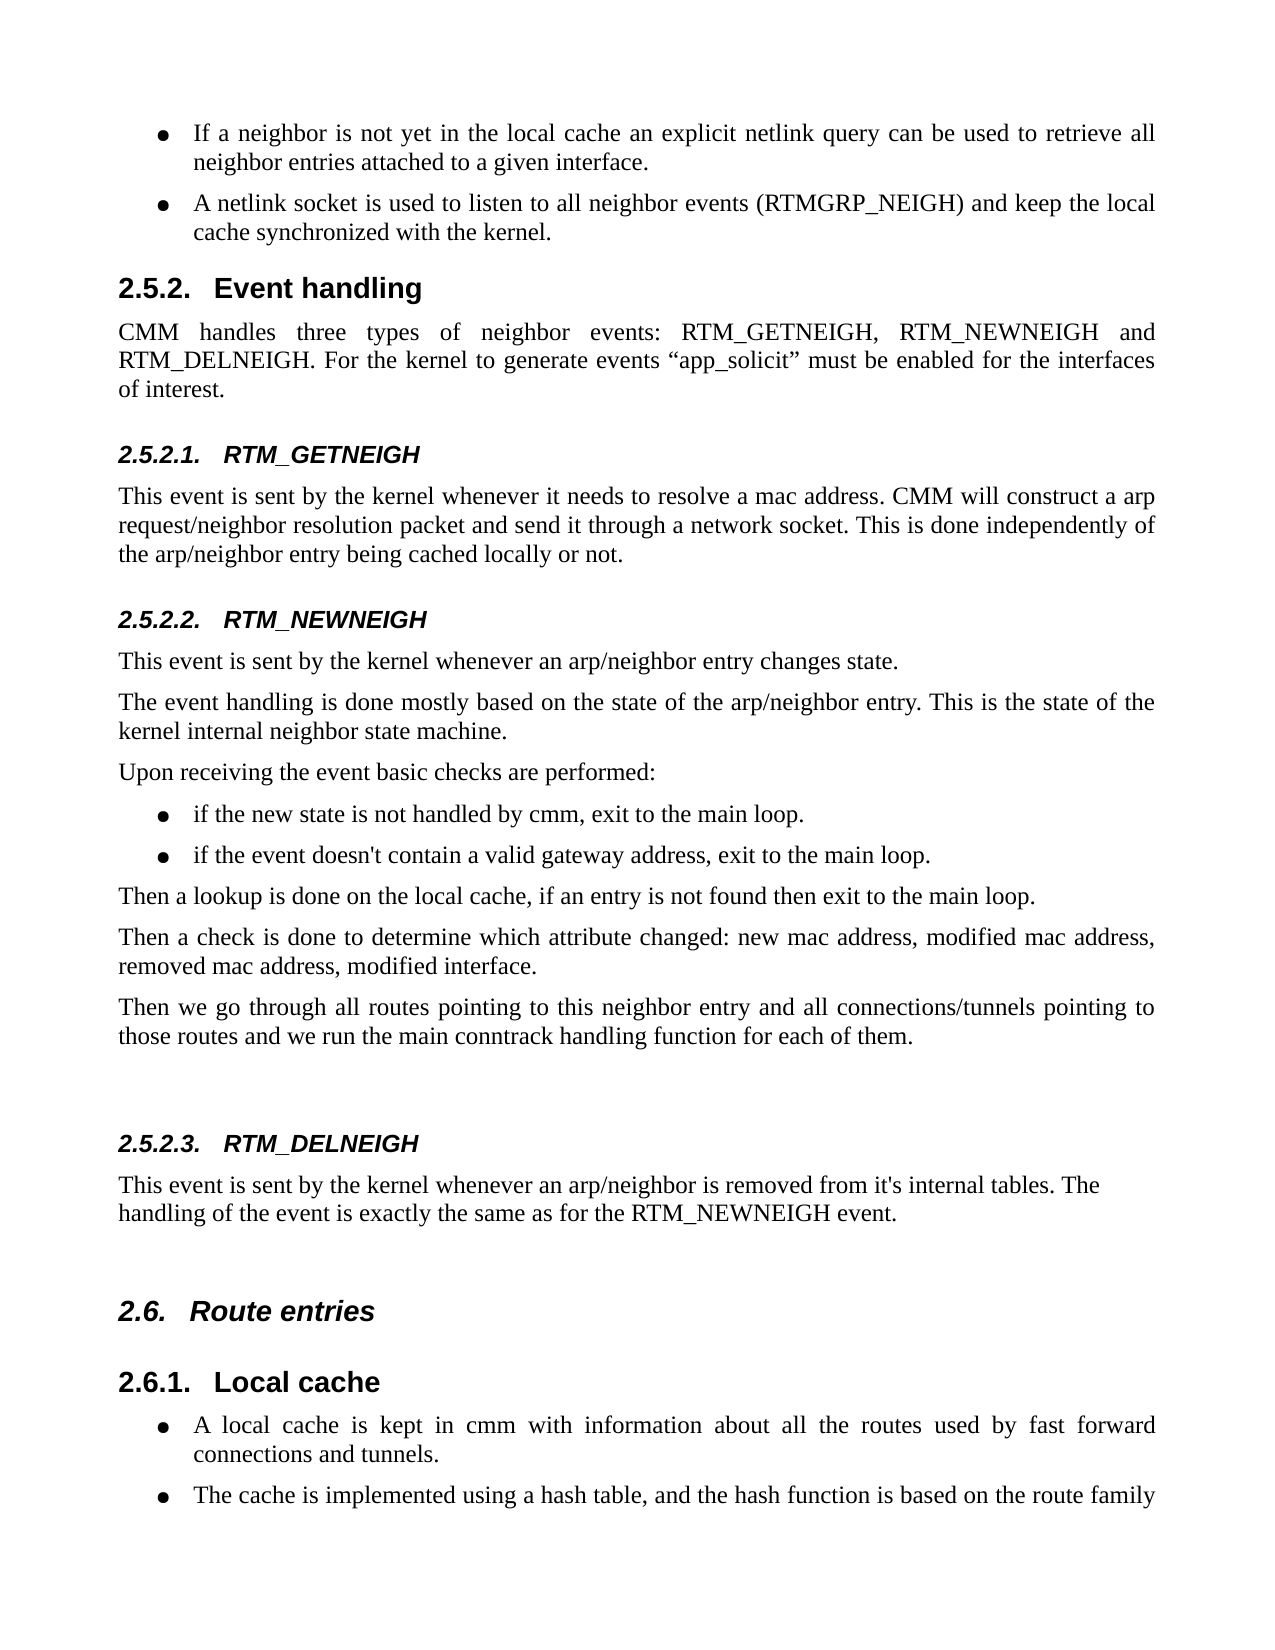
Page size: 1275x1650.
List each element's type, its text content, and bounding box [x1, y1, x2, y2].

list The cache is implemented using a hash table, and the hash function is based on the route family [156, 1481, 1157, 1509]
subtitle RTM_DELNEIGH [118, 1129, 1157, 1157]
list if the new state is not handled by cmm, exit to the main loop. [156, 799, 1157, 827]
text This event is sent by the kernel whenever an arp/neighbor entry changes state. [118, 646, 1157, 675]
list A local cache is kept in cmm with information about all the routes used by fast forward connections and tunnels. [156, 1411, 1157, 1468]
text This event is sent by the kernel whenever it needs to resolve a mac address. CMM will construct a arp request/neighbor resolution packet and send it through a network socket. This is done independently of the arp/neighbor entry being cached locally or not. [118, 481, 1157, 568]
subtitle Local cache [118, 1364, 1157, 1398]
text Upon receiving the event basic checks are performed: [118, 757, 1157, 786]
text CMM handles three types of neighbor events: RTM_GETNEIGH, RTM_NEWNEIGH and RTM_DELNEIGH. For the kernel to generate events “app_solicit” must be enabled for the interfaces of interest. [118, 317, 1157, 403]
subtitle Route entries [118, 1293, 1157, 1327]
text Then a lookup is done on the local cache, if an entry is not found then exit to the main loop. [118, 881, 1157, 910]
text This event is sent by the kernel whenever an arp/neighbor is removed from it's internal tables. The handling of the event is exactly the same as for the RTM_NEWNEIGH event. [118, 1170, 1157, 1227]
subtitle RTM_GETNEIGH [118, 440, 1157, 469]
text The event handling is done mostly based on the state of the arp/neighbor entry. This is the state of the kernel internal neighbor state machine. [118, 687, 1157, 745]
subtitle Event handling [118, 271, 1157, 304]
list if the event doesn't contain a valid gateway address, exit to the main loop. [156, 840, 1157, 869]
list If a neighbor is not yet in the local cache an explicit netlink query can be used to retrieve all neighbor entries attached to a given interface. [156, 118, 1157, 176]
text Then we go through all routes pointing to this neighbor entry and all connections/tunnels pointing to those routes and we run the main conntrack handling function for each of them. [118, 992, 1157, 1050]
subtitle RTM_NEWNEIGH [118, 605, 1157, 634]
text Then a check is done to determine which attribute changed: new mac address, modified mac address, removed mac address, modified interface. [118, 922, 1157, 980]
list A netlink socket is used to listen to all neighbor events (RTMGRP_NEIGH) and keep the local cache synchronized with the kernel. [156, 188, 1157, 246]
